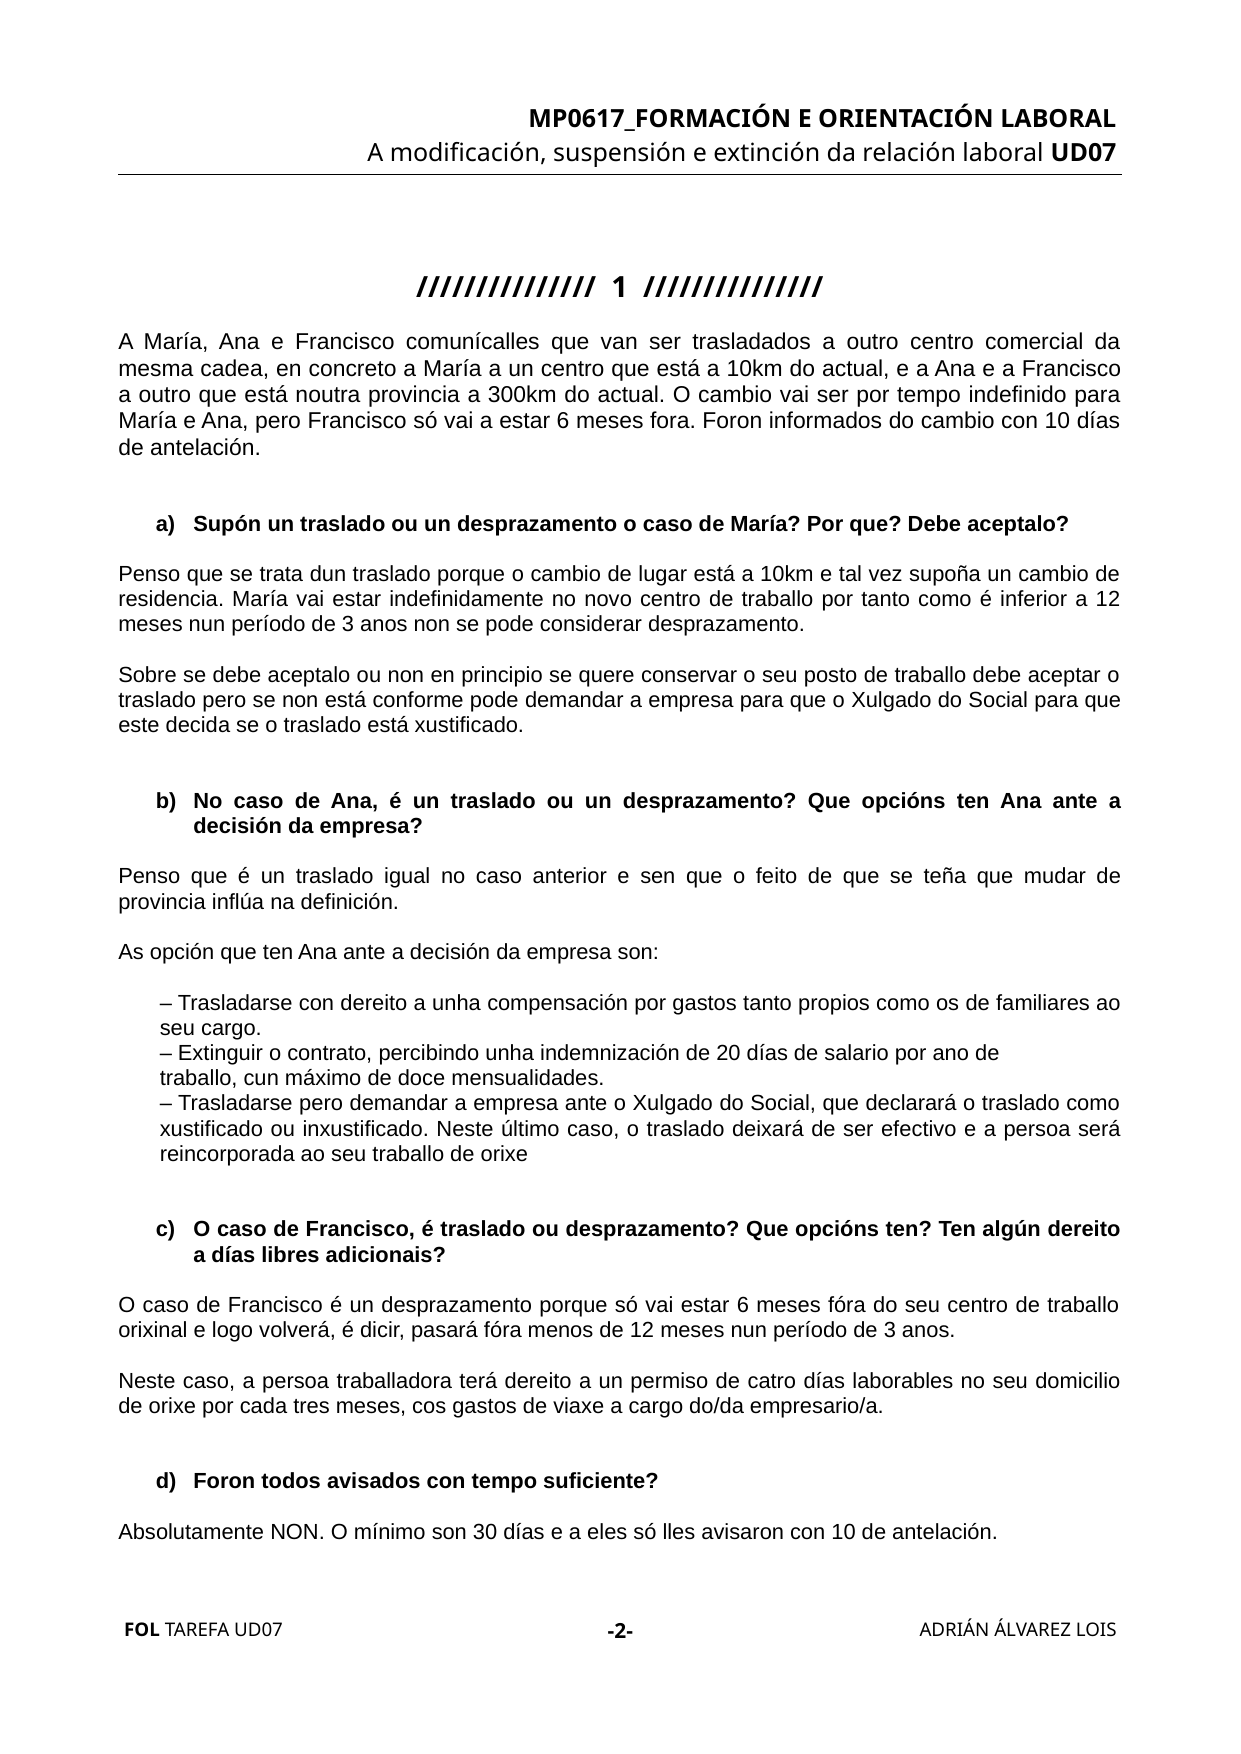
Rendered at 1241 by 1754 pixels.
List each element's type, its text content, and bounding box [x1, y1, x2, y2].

list Supón un traslado ou un desprazamento o caso de María? Por que? Debe aceptalo? [156, 510, 1122, 536]
text traballo, cun máximo de doce mensualidades. [159, 1065, 1122, 1090]
text – Trasladarse con dereito a unha compensación por gastos tanto propios como os de familiares ao seu cargo. [159, 989, 1122, 1040]
text Sobre se debe aceptalo ou non en principio se quere conservar o seu posto de traballo debe aceptar o traslado pero se non está conforme pode demandar a empresa para que o Xulgado do Social para que este decida se o traslado está xustificado. [118, 662, 1122, 737]
text – Extinguir o contrato, percibindo unha indemnización de 20 días de salario por ano de [159, 1040, 1122, 1065]
text Neste caso, a persoa traballadora terá dereito a un permiso de catro días laborables no seu domicilio de orixe por cada tres meses, cos gastos de viaxe a cargo do/da empresario/a. [118, 1367, 1122, 1418]
text A María, Ana e Francisco comunícalles que van ser trasladados a outro centro comercial da mesma cadea, en concreto a María a un centro que está a 10km do actual, e a Ana e a Francisco a outro que está noutra provincia a 300km do actual. O cambio vai ser por tempo indefinido para María e Ana, pero Francisco só vai a estar 6 meses fora. Foron informados do cambio con 10 días de antelación. [118, 328, 1122, 460]
text O caso de Francisco é un desprazamento porque só vai estar 6 meses fóra do seu centro de traballo orixinal e logo volverá, é dicir, pasará fóra menos de 12 meses nun período de 3 anos. [118, 1292, 1122, 1342]
list No caso de Ana, é un traslado ou un desprazamento? Que opcións ten Ana ante a decisión da empresa? [156, 788, 1122, 838]
text As opción que ten Ana ante a decisión da empresa son: [118, 939, 1122, 964]
text Penso que se trata dun traslado porque o cambio de lugar está a 10km e tal vez supoña un cambio de residencia. María vai estar indefinidamente no novo centro de traballo por tanto como é inferior a 12 meses nun período de 3 anos non se pode considerar desprazamento. [118, 561, 1122, 636]
list Foron todos avisados con tempo suficiente? [156, 1468, 1122, 1493]
text /////////////// 1 /////////////// [118, 266, 1122, 306]
text – Trasladarse pero demandar a empresa ante o Xulgado do Social, que declarará o traslado como xustificado ou inxustificado. Neste último caso, o traslado deixará de ser efectivo e a persoa será reincorporada ao seu traballo de orixe [159, 1090, 1122, 1166]
list O caso de Francisco, é traslado ou desprazamento? Que opcións ten? Ten algún dereito a días libres adicionais? [156, 1216, 1122, 1267]
text Penso que é un traslado igual no caso anterior e sen que o feito de que se teña que mudar de provincia inflúa na definición. [118, 863, 1122, 914]
text Absolutamente NON. O mínimo son 30 días e a eles só lles avisaron con 10 de antelación. [118, 1519, 1122, 1544]
